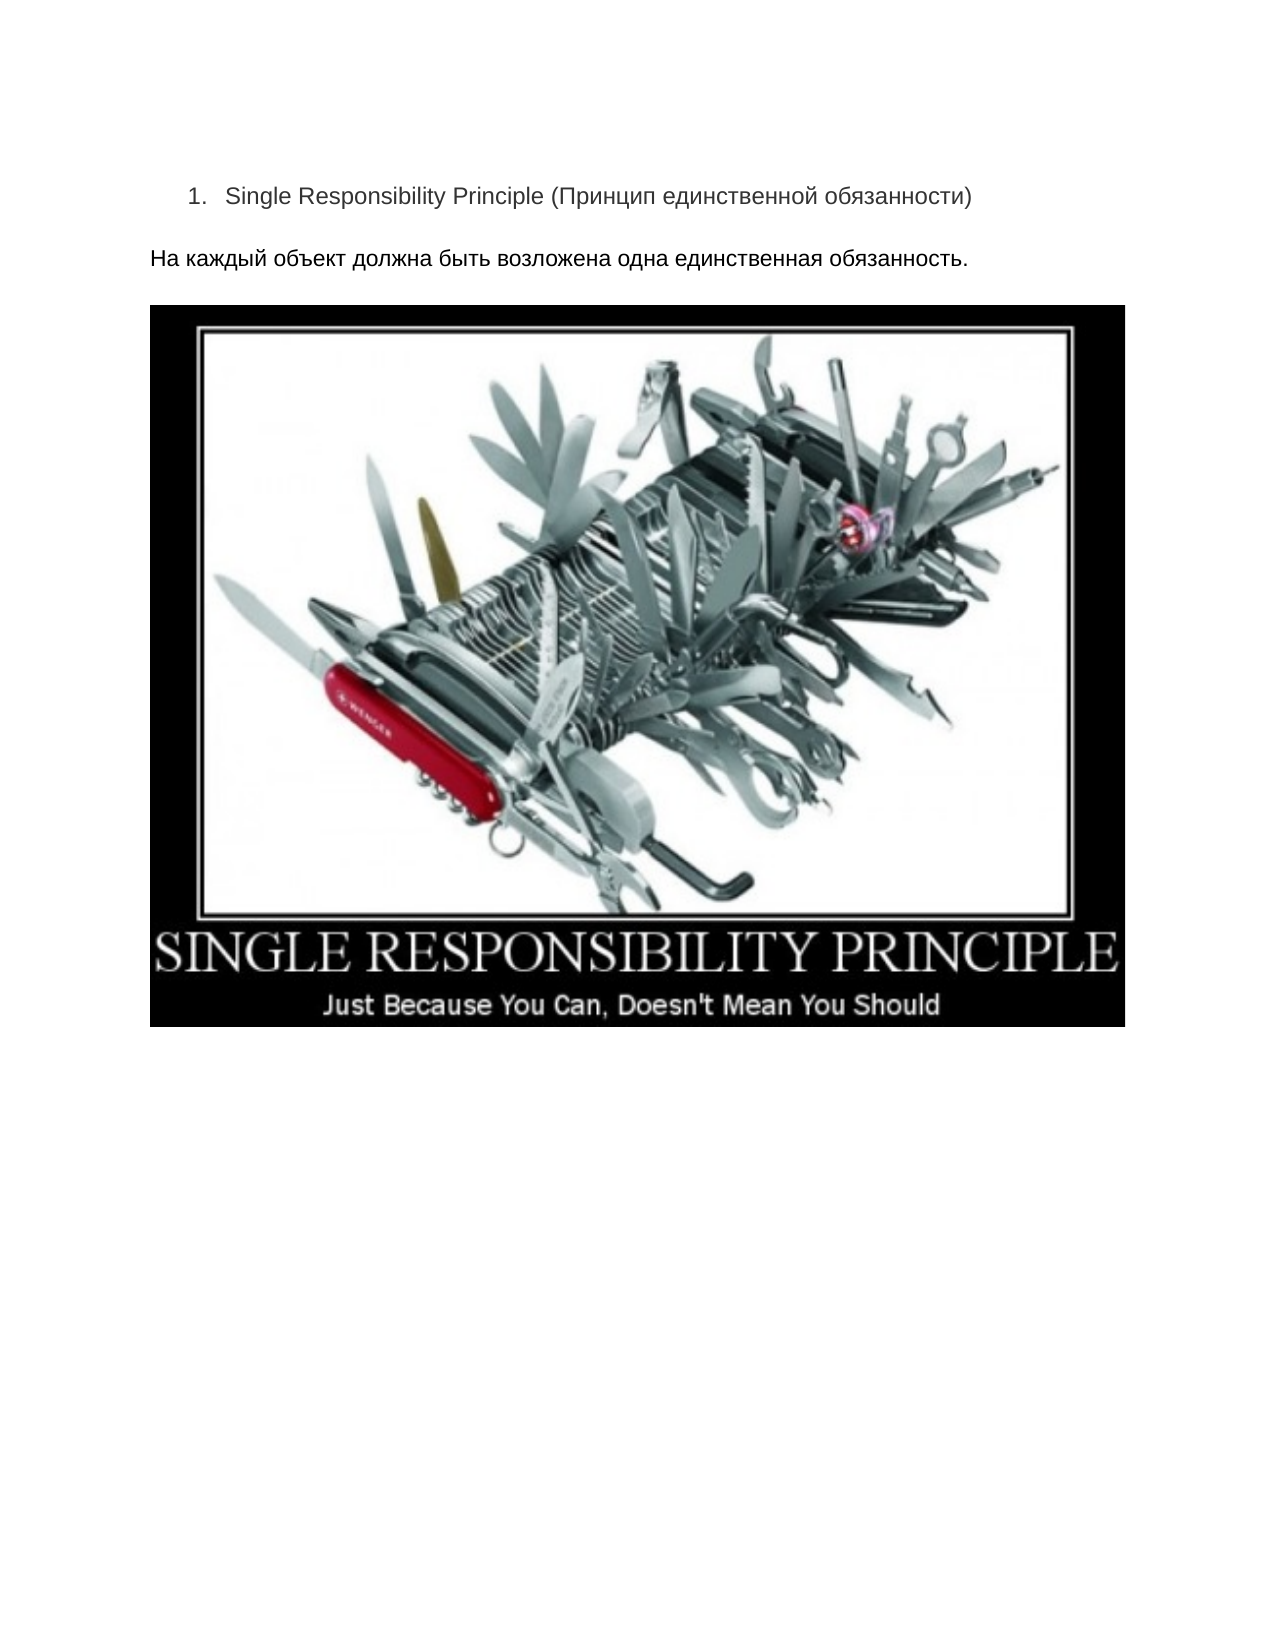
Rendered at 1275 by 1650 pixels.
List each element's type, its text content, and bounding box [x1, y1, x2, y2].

text На каждый объект должна быть возложена одна единственная обязанность. [150, 245, 1125, 271]
picture [150, 305, 1125, 1027]
list Single Responsibility Principle (Принцип единственной обязанности) [187, 182, 1125, 209]
